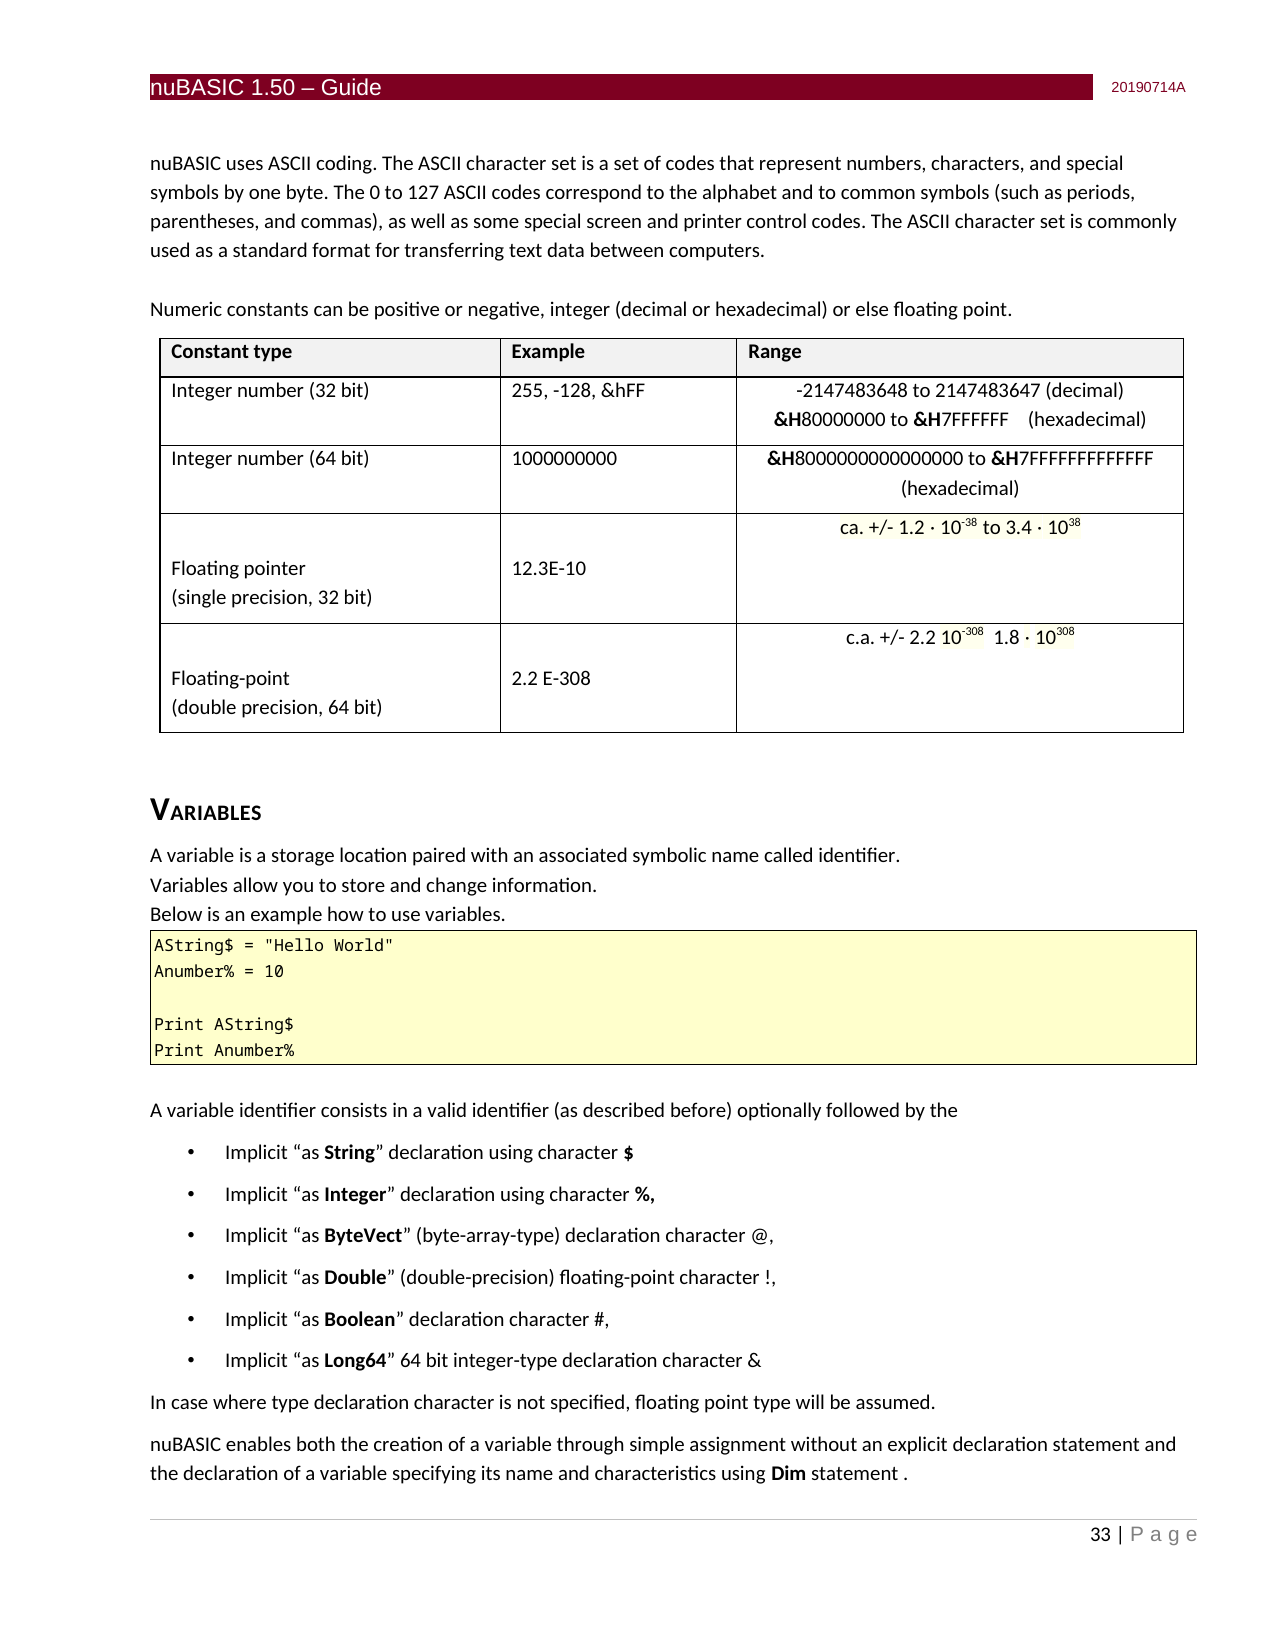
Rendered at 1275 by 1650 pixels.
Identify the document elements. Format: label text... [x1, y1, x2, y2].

text In case where type declaration character is not specified, floating point type will be assumed. [150, 1389, 1197, 1414]
text A variable identifier consists in a valid identifier (as described before) optionally followed by the [150, 1097, 1197, 1123]
table_cell 255, -128, &hFF [501, 378, 736, 444]
table_cell 1000000000 [501, 446, 736, 513]
table_cell 2.2 E-308 [501, 624, 736, 732]
table_cell ca. +/- 1.2 ⋅ 10-38 to 3.4 ⋅ 1038 [737, 514, 1183, 622]
table_cell Floating-point (double precision, 64 bit) [161, 624, 500, 732]
list Anumber% = 10 [151, 956, 1196, 982]
subtitle Variables [150, 787, 1197, 828]
list Implicit “as Boolean” declaration character #, [187, 1306, 1197, 1331]
table_cell Integer number (32 bit) [161, 378, 500, 444]
list Print AString$ [151, 1008, 1196, 1034]
text nuBASIC enables both the creation of a variable through simple assignment without an explicit declaration statement and the declaration of a variable specifying its name and characteristics using Dim statement . [150, 1431, 1197, 1485]
table_cell 12.3E-10 [501, 514, 736, 622]
table_cell &H8000000000000000 to &H7FFFFFFFFFFFFF (hexadecimal) [737, 446, 1183, 513]
list Implicit “as Integer” declaration using character %, [187, 1181, 1197, 1206]
list Print Anumber% [151, 1034, 1196, 1064]
table_cell c.a. +/- 2.2 10-308 1.8 ⋅ 10308 [737, 624, 1183, 732]
text Variables allow you to store and change information. [150, 872, 1197, 897]
table_cell -2147483648 to 2147483647 (decimal) &H80000000 to &H7FFFFFF (hexadecimal) [737, 378, 1183, 444]
text A variable is a storage location paired with an associated symbolic name called identifier. [150, 843, 1197, 868]
table_cell Floating pointer (single precision, 32 bit) [161, 514, 500, 622]
table_header Range [737, 339, 1183, 376]
list Implicit “as Double” (double-precision) floating-point character !, [187, 1264, 1197, 1289]
list Implicit “as String” declaration using character $ [187, 1139, 1197, 1164]
list Implicit “as Long64” 64 bit integer-type declaration character & [187, 1347, 1197, 1373]
table_cell Integer number (64 bit) [161, 446, 500, 513]
table_header Constant type [161, 339, 500, 376]
text Numeric constants can be positive or negative, integer (decimal or hexadecimal) or else floating point. [150, 296, 1197, 321]
list AString$ = "Hello World" [151, 931, 1196, 956]
text nuBASIC uses ASCII coding. The ASCII character set is a set of codes that represent numbers, characters, and special symbols by one byte. The 0 to 127 ASCII codes correspond to the alphabet and to common symbols (such as periods, parentheses, and commas), as well as some special screen and printer control codes. The ASCII character set is commonly used as a standard format for transferring text data between computers. [150, 150, 1197, 263]
list Implicit “as ByteVect” (byte-array-type) declaration character @, [187, 1222, 1197, 1248]
table_header Example [501, 339, 736, 376]
text Below is an example how to use variables. [150, 901, 1197, 926]
